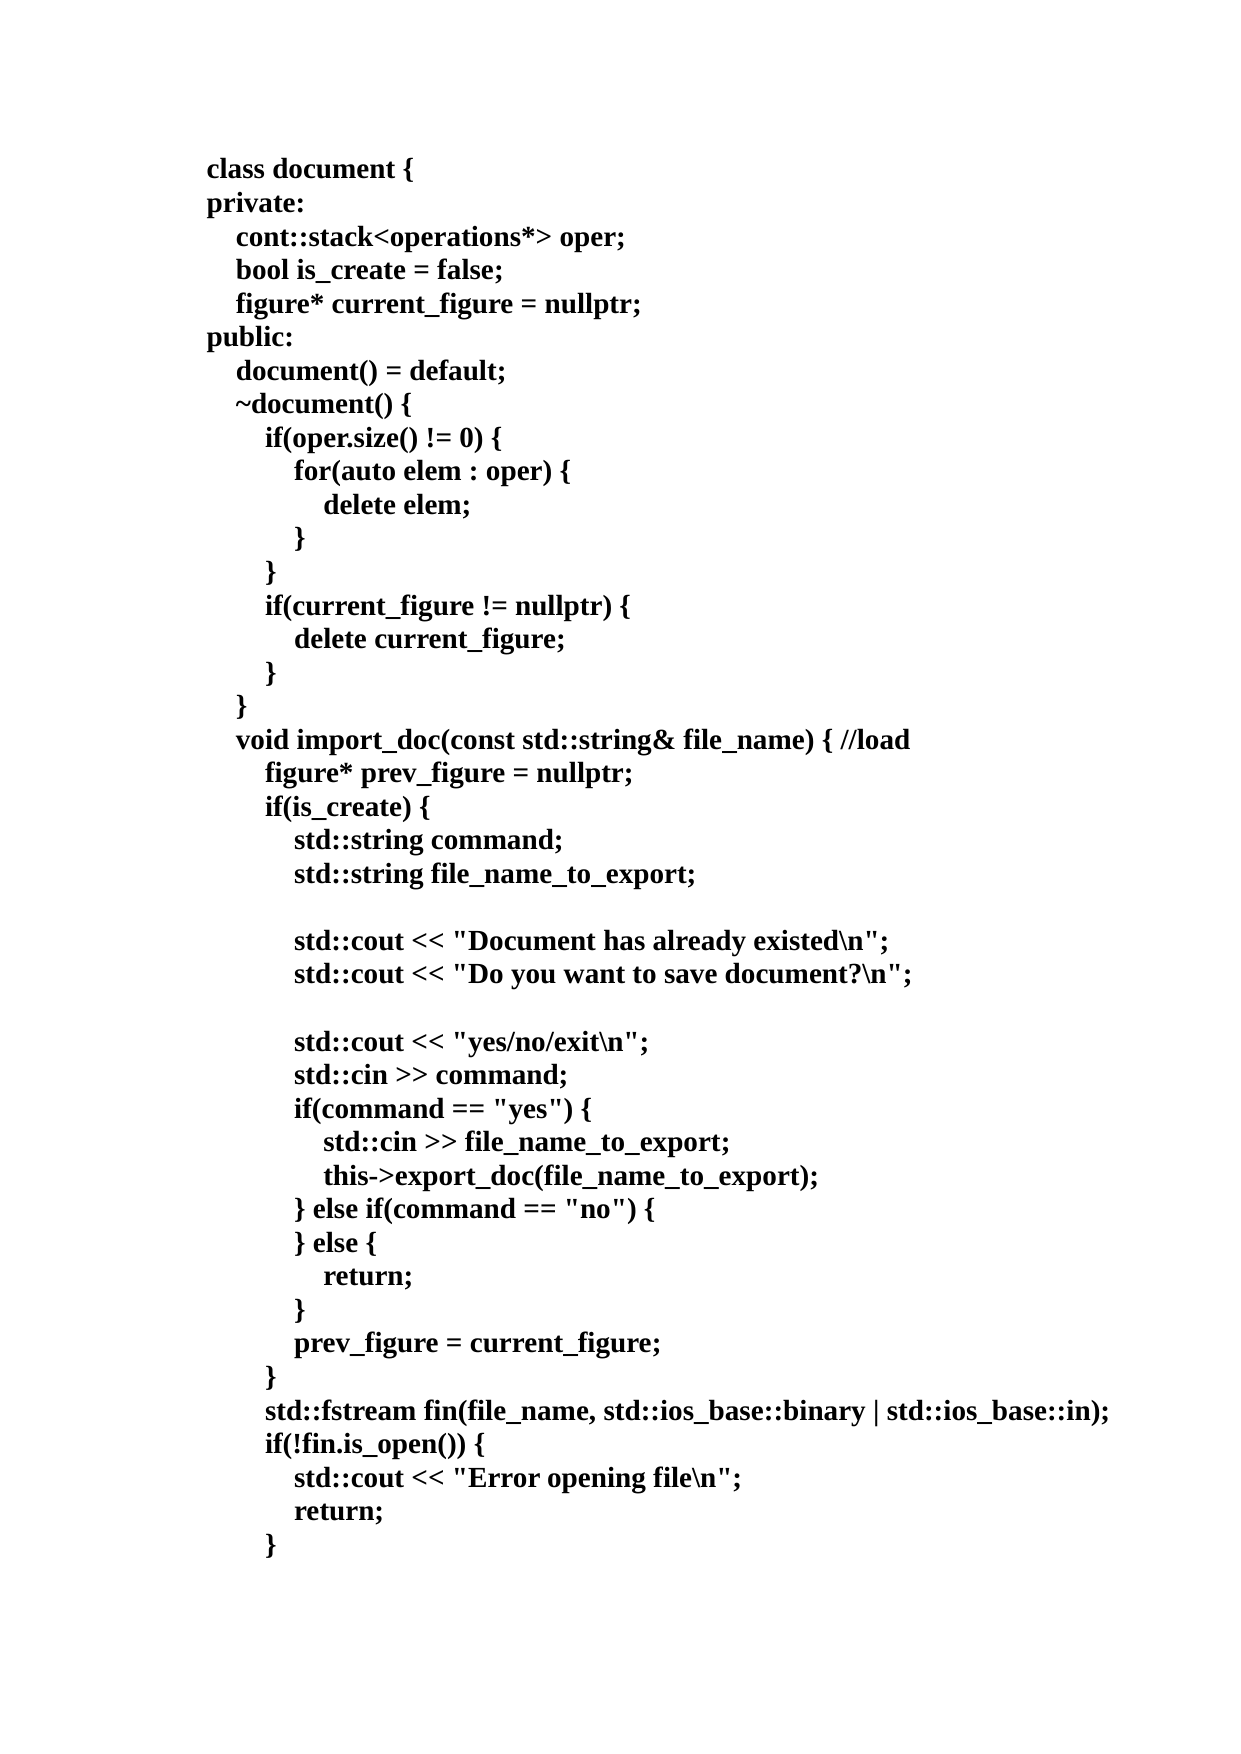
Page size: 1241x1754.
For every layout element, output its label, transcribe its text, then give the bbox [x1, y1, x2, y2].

text this->export_doc(file_name_to_export); [177, 1158, 1152, 1191]
text if(oper.size() != 0) { [177, 420, 1152, 453]
text std::string file_name_to_export; [177, 856, 1152, 889]
text ~document() { [177, 386, 1152, 420]
text std::cin >> file_name_to_export; [177, 1124, 1152, 1158]
text } [177, 1292, 1152, 1326]
text } [177, 1359, 1152, 1393]
text std::cout << "Error opening file\n"; [177, 1460, 1152, 1493]
text } [177, 688, 1152, 722]
text std::cout << "Document has already existed\n"; [177, 923, 1152, 957]
text std::fstream fin(file_name, std::ios_base::binary | std::ios_base::in); [177, 1393, 1152, 1426]
text bool is_create = false; [177, 252, 1152, 286]
text } [177, 521, 1152, 554]
text document() = default; [177, 353, 1152, 386]
text prev_figure = current_figure; [177, 1326, 1152, 1359]
text } [177, 554, 1152, 588]
text void import_doc(const std::string& file_name) { //load [177, 722, 1152, 755]
text cont::stack<operations*> oper; [177, 219, 1152, 252]
text delete elem; [177, 487, 1152, 521]
text std::cin >> command; [177, 1057, 1152, 1091]
text figure* prev_figure = nullptr; [177, 755, 1152, 789]
text class document { [177, 152, 1152, 185]
text } [177, 655, 1152, 688]
text if(current_figure != nullptr) { [177, 588, 1152, 621]
text } [177, 1527, 1152, 1560]
text std::string command; [177, 822, 1152, 856]
text } else { [177, 1225, 1152, 1258]
text private: [177, 185, 1152, 219]
text public: [177, 319, 1152, 353]
text for(auto elem : oper) { [177, 453, 1152, 487]
text } else if(command == "no") { [177, 1191, 1152, 1225]
text return; [177, 1258, 1152, 1292]
text if(command == "yes") { [177, 1091, 1152, 1124]
text figure* current_figure = nullptr; [177, 286, 1152, 319]
text if(is_create) { [177, 789, 1152, 822]
text if(!fin.is_open()) { [177, 1426, 1152, 1460]
text delete current_figure; [177, 621, 1152, 655]
text std::cout << "Do you want to save document?\n"; [177, 957, 1152, 990]
text return; [177, 1493, 1152, 1527]
text std::cout << "yes/no/exit\n"; [177, 1024, 1152, 1057]
